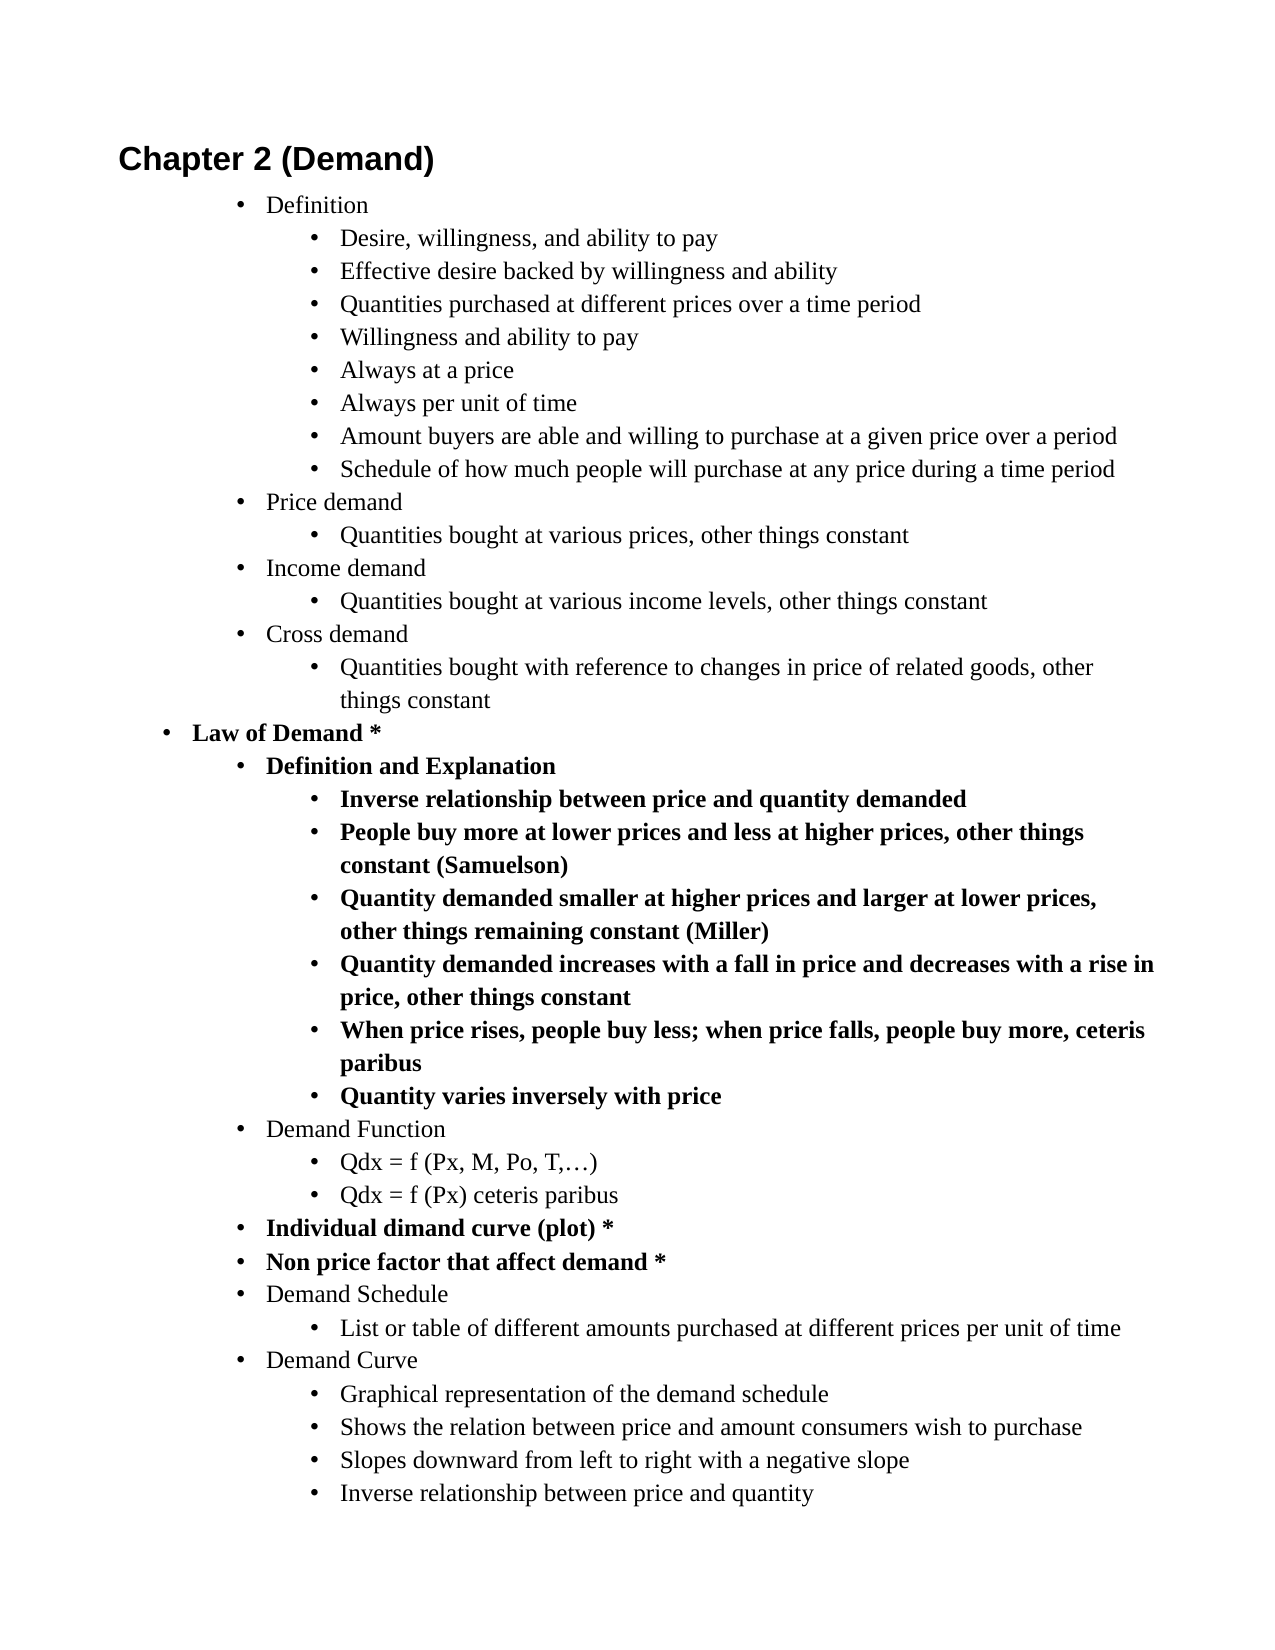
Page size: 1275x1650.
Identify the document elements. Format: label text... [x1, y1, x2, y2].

list Demand Schedule [236, 1279, 1157, 1308]
list Always at a price [310, 355, 1157, 384]
list Shows the relation between price and amount consumers wish to purchase [310, 1412, 1157, 1440]
list Willingness and ability to pay [310, 322, 1157, 351]
list People buy more at lower prices and less at higher prices, other things constant (Samuelson) [310, 817, 1157, 879]
list Effective desire backed by willingness and ability [310, 256, 1157, 285]
list Quantities purchased at different prices over a time period [310, 289, 1157, 318]
list Definition [236, 190, 1157, 219]
list List or table of different amounts purchased at different prices per unit of time [310, 1313, 1157, 1341]
list Slopes downward from left to right with a negative slope [310, 1445, 1157, 1473]
list Qdx = f (Px) ceteris paribus [310, 1181, 1157, 1209]
list Graphical representation of the demand schedule [310, 1379, 1157, 1407]
list Non price factor that affect demand * [236, 1247, 1157, 1275]
list Always per unit of time [310, 388, 1157, 417]
list Demand Function [236, 1114, 1157, 1143]
list Quantity demanded smaller at higher prices and larger at lower prices, other things remaining constant (Miller) [310, 883, 1157, 945]
list Desire, willingness, and ability to pay [310, 223, 1157, 252]
list Individual dimand curve (plot) * [236, 1213, 1157, 1242]
list Price demand [236, 487, 1157, 516]
list Quantities bought at various income levels, other things constant [310, 586, 1157, 615]
list Definition and Explanation [236, 751, 1157, 780]
list Law of Demand * [162, 718, 1157, 747]
list Quantity varies inversely with price [310, 1081, 1157, 1110]
list Schedule of how much people will purchase at any price during a time period [310, 454, 1157, 483]
list Income demand [236, 553, 1157, 582]
list Quantities bought with reference to changes in price of related goods, other things constant [310, 652, 1157, 714]
list When price rises, people buy less; when price falls, people buy more, ceteris paribus [310, 1015, 1157, 1077]
list Inverse relationship between price and quantity [310, 1478, 1157, 1506]
list Quantities bought at various prices, other things constant [310, 520, 1157, 549]
list Amount buyers are able and willing to purchase at a given price over a period [310, 421, 1157, 450]
subtitle Chapter 2 (Demand) [118, 139, 1157, 177]
list Cross demand [236, 619, 1157, 648]
list Demand Curve [236, 1346, 1157, 1374]
list Quantity demanded increases with a fall in price and decreases with a rise in price, other things constant [310, 949, 1157, 1011]
list Qdx = f (Px, M, Po, T,…) [310, 1147, 1157, 1176]
list Inverse relationship between price and quantity demanded [310, 784, 1157, 813]
